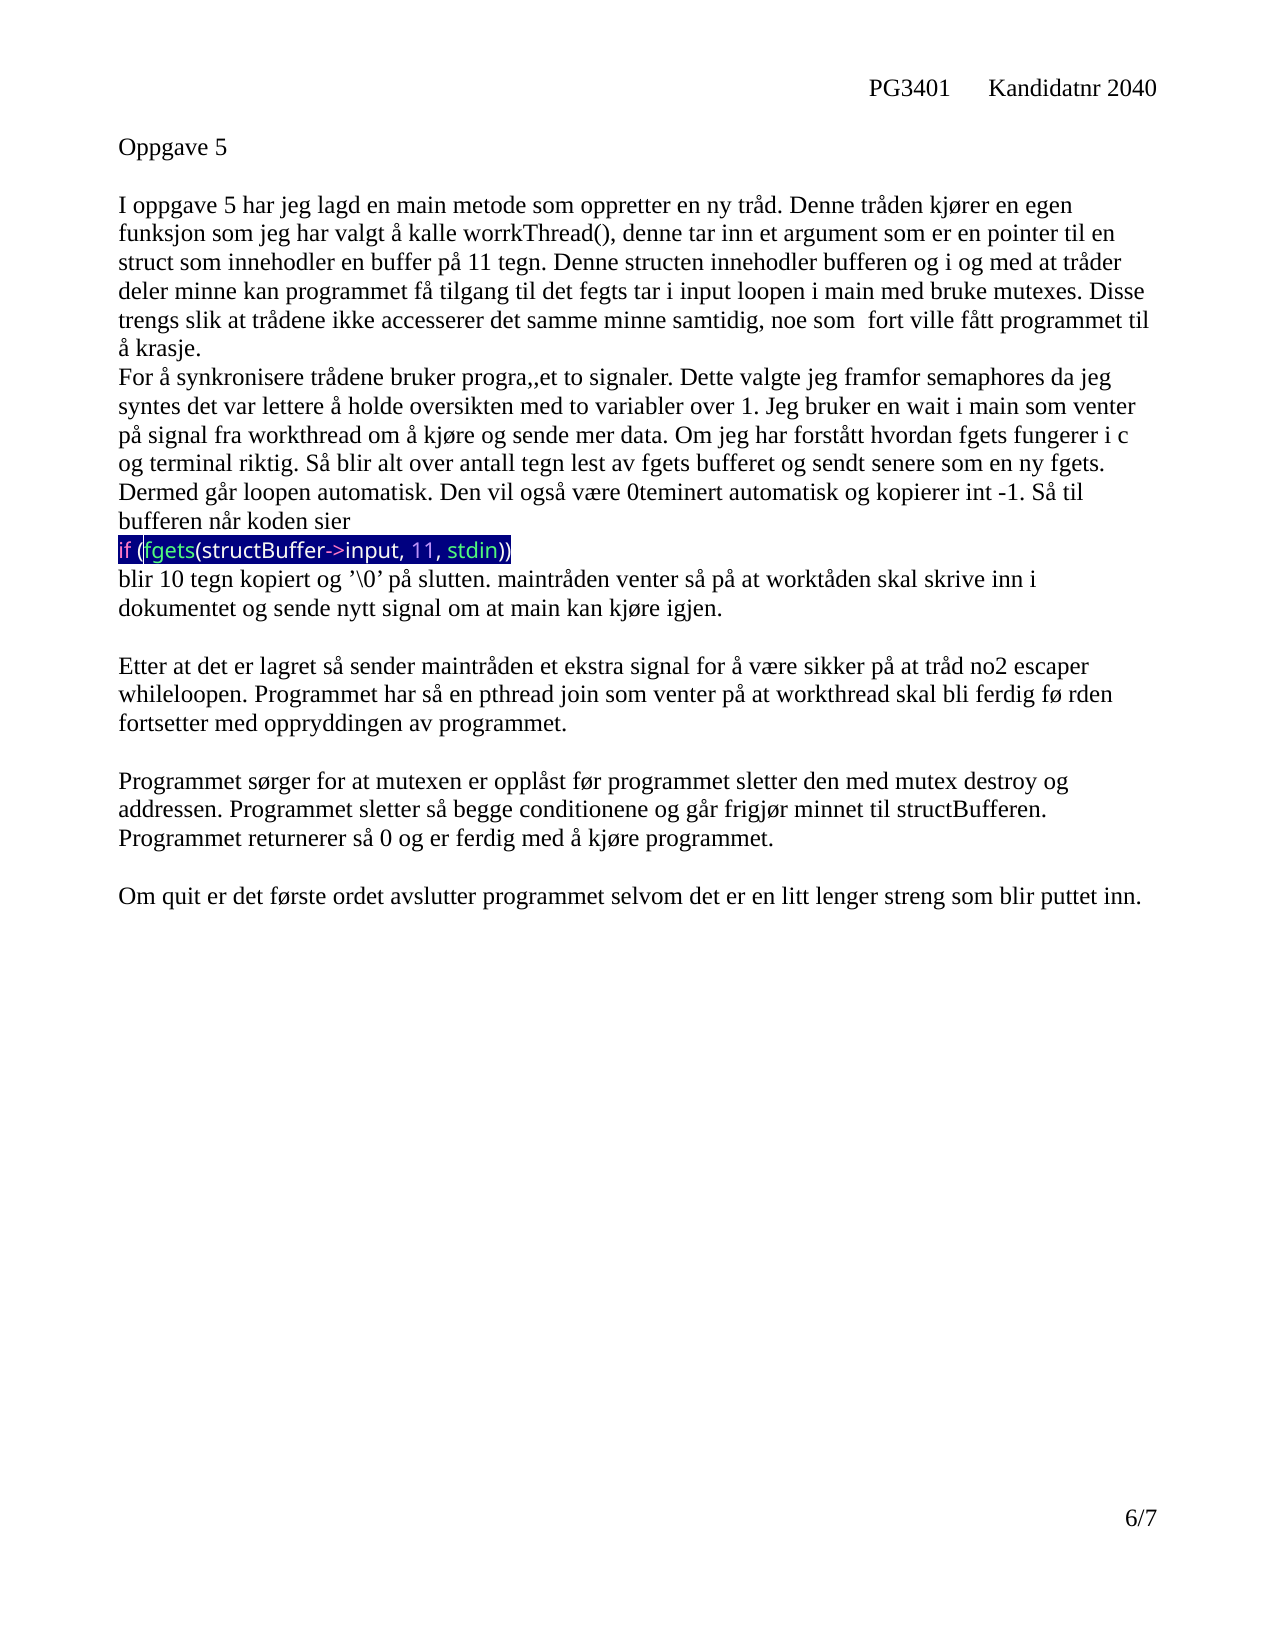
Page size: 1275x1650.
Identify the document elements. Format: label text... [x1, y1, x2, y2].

text Etter at det er lagret så sender maintråden et ekstra signal for å være sikker på at tråd no2 escaper whileloopen. Programmet har så en pthread join som venter på at workthread skal bli ferdig fø rden fortsetter med oppryddingen av programmet. [118, 651, 1157, 737]
text I oppgave 5 har jeg lagd en main metode som oppretter en ny tråd. Denne tråden kjører en egen funksjon som jeg har valgt å kalle worrkThread(), denne tar inn et argument som er en pointer til en struct som innehodler en buffer på 11 tegn. Denne structen innehodler bufferen og i og med at tråder deler minne kan programmet få tilgang til det fegts tar i input loopen i main med bruke mutexes. Disse trengs slik at trådene ikke accesserer det samme minne samtidig, noe som fort ville fått programmet til å krasje. [118, 190, 1157, 362]
text Oppgave 5 [118, 132, 1157, 161]
text Om quit er det første ordet avslutter programmet selvom det er en litt lenger streng som blir puttet inn. [118, 881, 1157, 909]
text Programmet sørger for at mutexen er opplåst før programmet sletter den med mutex destroy og addressen. Programmet sletter så begge conditionene og går frigjør minnet til structBufferen. Programmet returnerer så 0 og er ferdig med å kjøre programmet. [118, 766, 1157, 852]
text blir 10 tegn kopiert og ’\0’ på slutten. maintråden venter så på at worktåden skal skrive inn i dokumentet og sende nytt signal om at main kan kjøre igjen. [118, 564, 1157, 622]
text if (fgets(structBuffer->input, 11, stdin)) [118, 535, 1157, 564]
text For å synkronisere trådene bruker progra,,et to signaler. Dette valgte jeg framfor semaphores da jeg syntes det var lettere å holde oversikten med to variabler over 1. Jeg bruker en wait i main som venter på signal fra workthread om å kjøre og sende mer data. Om jeg har forstått hvordan fgets fungerer i c og terminal riktig. Så blir alt over antall tegn lest av fgets bufferet og sendt senere som en ny fgets. Dermed går loopen automatisk. Den vil også være 0teminert automatisk og kopierer int -1. Så til bufferen når koden sier [118, 362, 1157, 535]
